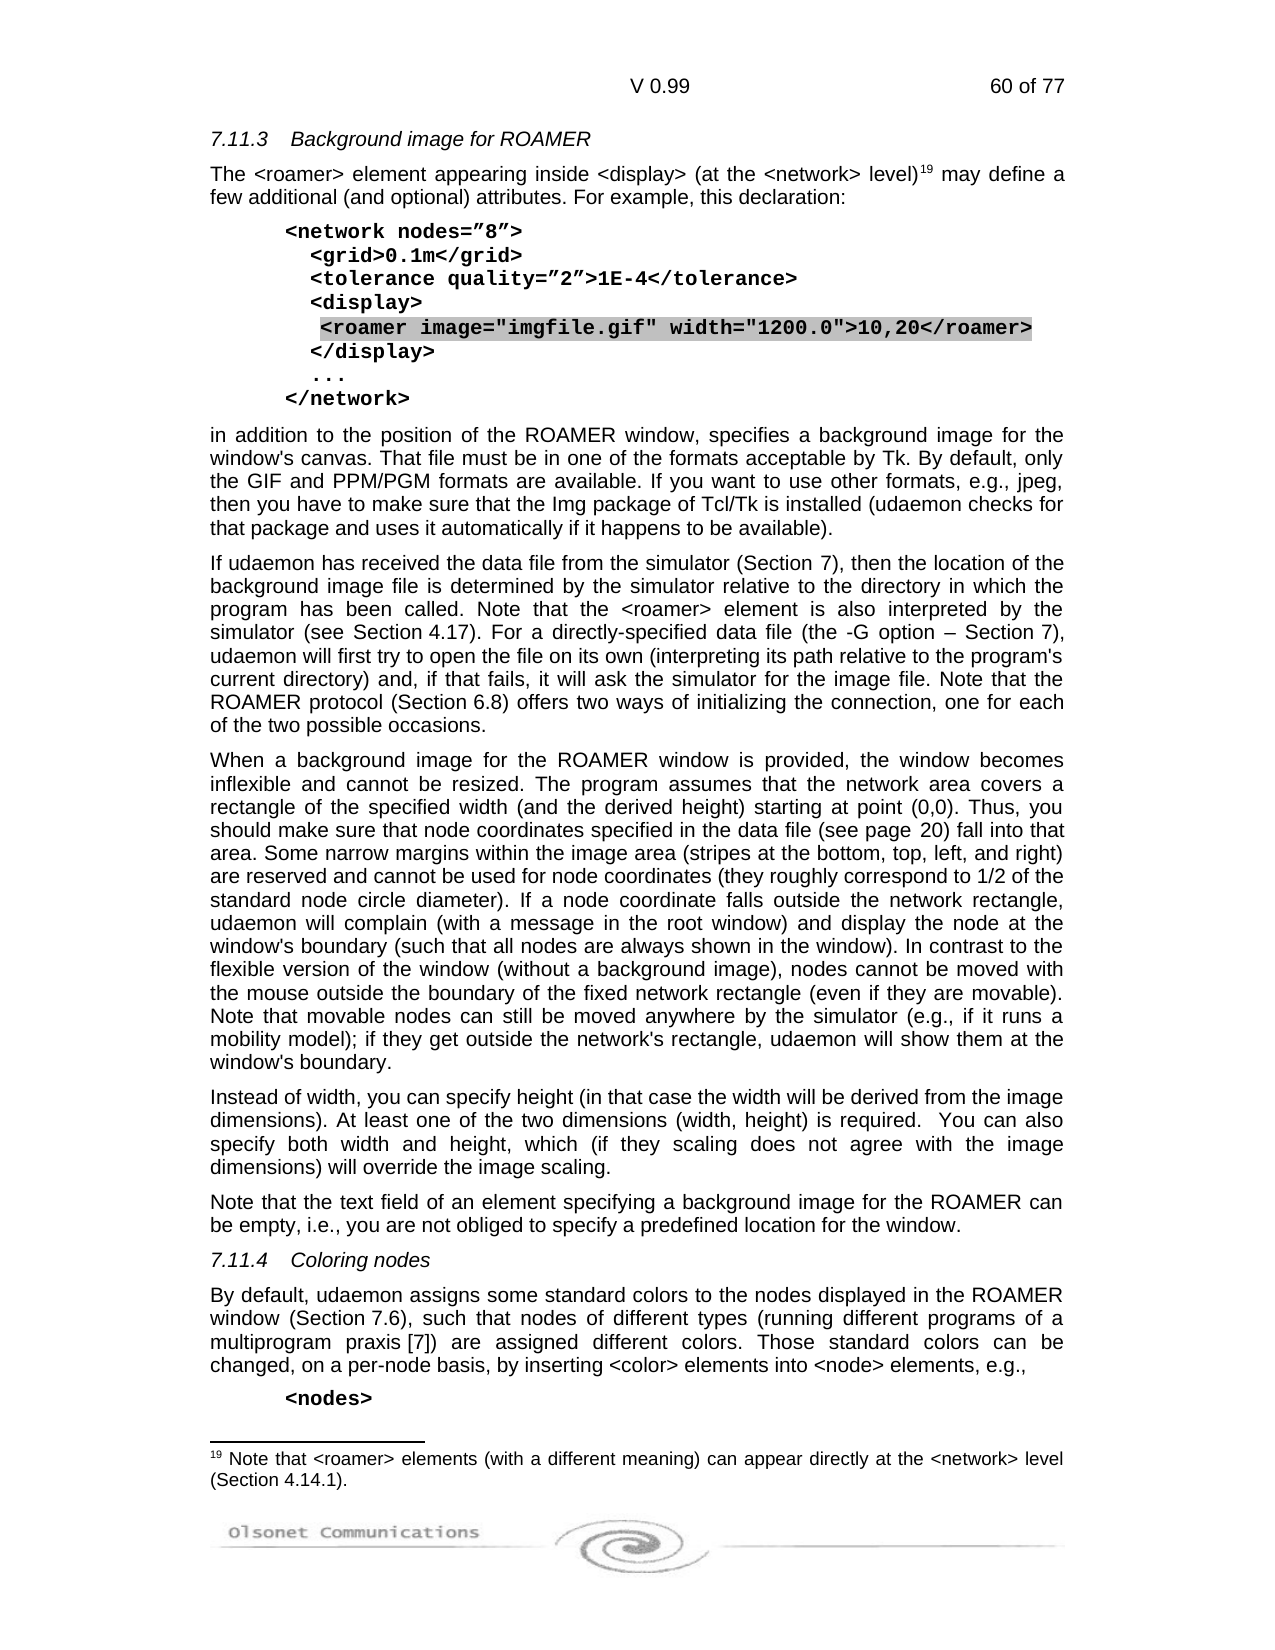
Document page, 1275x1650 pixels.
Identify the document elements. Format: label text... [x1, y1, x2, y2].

text <grid>0.1m</grid> [210, 244, 1065, 268]
text in addition to the position of the ROAMER window, specifies a background image for the window's canvas. That file must be in one of the formats acceptable by Tk. By default, only the GIF and PPM/PGM formats are available. If you want to use other formats, e.g., jpeg, then you have to make sure that the Img package of Tcl/Tk is installed (udaemon checks for that package and uses it automatically if it happens to be available). [210, 423, 1065, 539]
text When a background image for the ROAMER window is provided, the window becomes inflexible and cannot be resized. The program assumes that the network area covers a rectangle of the specified width (and the derived height) starting at point (0,0). Thus, you should make sure that node coordinates specified in the data file (see page 20) fall into that area. Some narrow margins within the image area (stripes at the bottom, top, left, and right) are reserved and cannot be used for node coordinates (they roughly correspond to 1/2 of the standard node circle diameter). If a node coordinate falls outside the network rectangle, udaemon will complain (with a message in the root window) and display the node at the window's boundary (such that all nodes are always shown in the window). In contrast to the flexible version of the window (without a background image), nodes cannot be moved with the mouse outside the boundary of the fixed network rectangle (even if they are movable). Note that movable nodes can still be moved anywhere by the simulator (e.g., if it runs a mobility model); if they get outside the network's rectangle, udaemon will show them at the window's boundary. [210, 749, 1065, 1074]
text Instead of width, you can specify height (in that case the width will be derived from the image dimensions). At least one of the two dimensions (width, height) is required. You can also specify both width and height, which (if they scaling does not agree with the image dimensions) will override the image scaling. [210, 1086, 1065, 1179]
subtitle Background image for ROAMER [210, 128, 1065, 151]
text <roamer image="imgfile.gif" width="1200.0">10,20</roamer> [210, 316, 1065, 341]
text <network nodes=”8”> [210, 221, 1065, 244]
picture [210, 1504, 1065, 1596]
text If udaemon has received the data file from the simulator (Section 7), then the location of the background image file is determined by the simulator relative to the directory in which the program has been called. Note that the <roamer> element is also interpreted by the simulator (see Section 4.17). For a directly-specified data file (the -G option – Section 7), udaemon will first try to open the file on its own (interpreting its path relative to the program's current directory) and, if that fails, it will ask the simulator for the image file. Note that the ROAMER protocol (Section 6.8) offers two ways of initializing the connection, one for each of the two possible occasions. [210, 551, 1065, 737]
text Note that <roamer> elements (with a different meaning) can appear directly at the <network> level (Section 4.14.1). [210, 1448, 1065, 1490]
text <nodes> [210, 1388, 1065, 1412]
text </display> [210, 341, 1065, 364]
text ... [210, 364, 1065, 388]
text <display> [210, 292, 1065, 316]
subtitle Coloring nodes [210, 1249, 1065, 1272]
text </network> [210, 388, 1065, 412]
text <tolerance quality=”2”>1E-4</tolerance> [210, 268, 1065, 292]
text Note that the text field of an element specifying a background image for the ROAMER can be empty, i.e., you are not obliged to specify a predefined location for the window. [210, 1191, 1065, 1237]
text By default, udaemon assigns some standard colors to the nodes displayed in the ROAMER window (Section 7.6), such that nodes of different types (running different programs of a multiprogram praxis [7]) are assigned different colors. Those standard colors can be changed, on a per-node basis, by inserting <color> elements into <node> elements, e.g., [210, 1284, 1065, 1377]
text The <roamer> element appearing inside <display> (at the <network> level) may define a few additional (and optional) attributes. For example, this declaration: [210, 163, 1065, 209]
